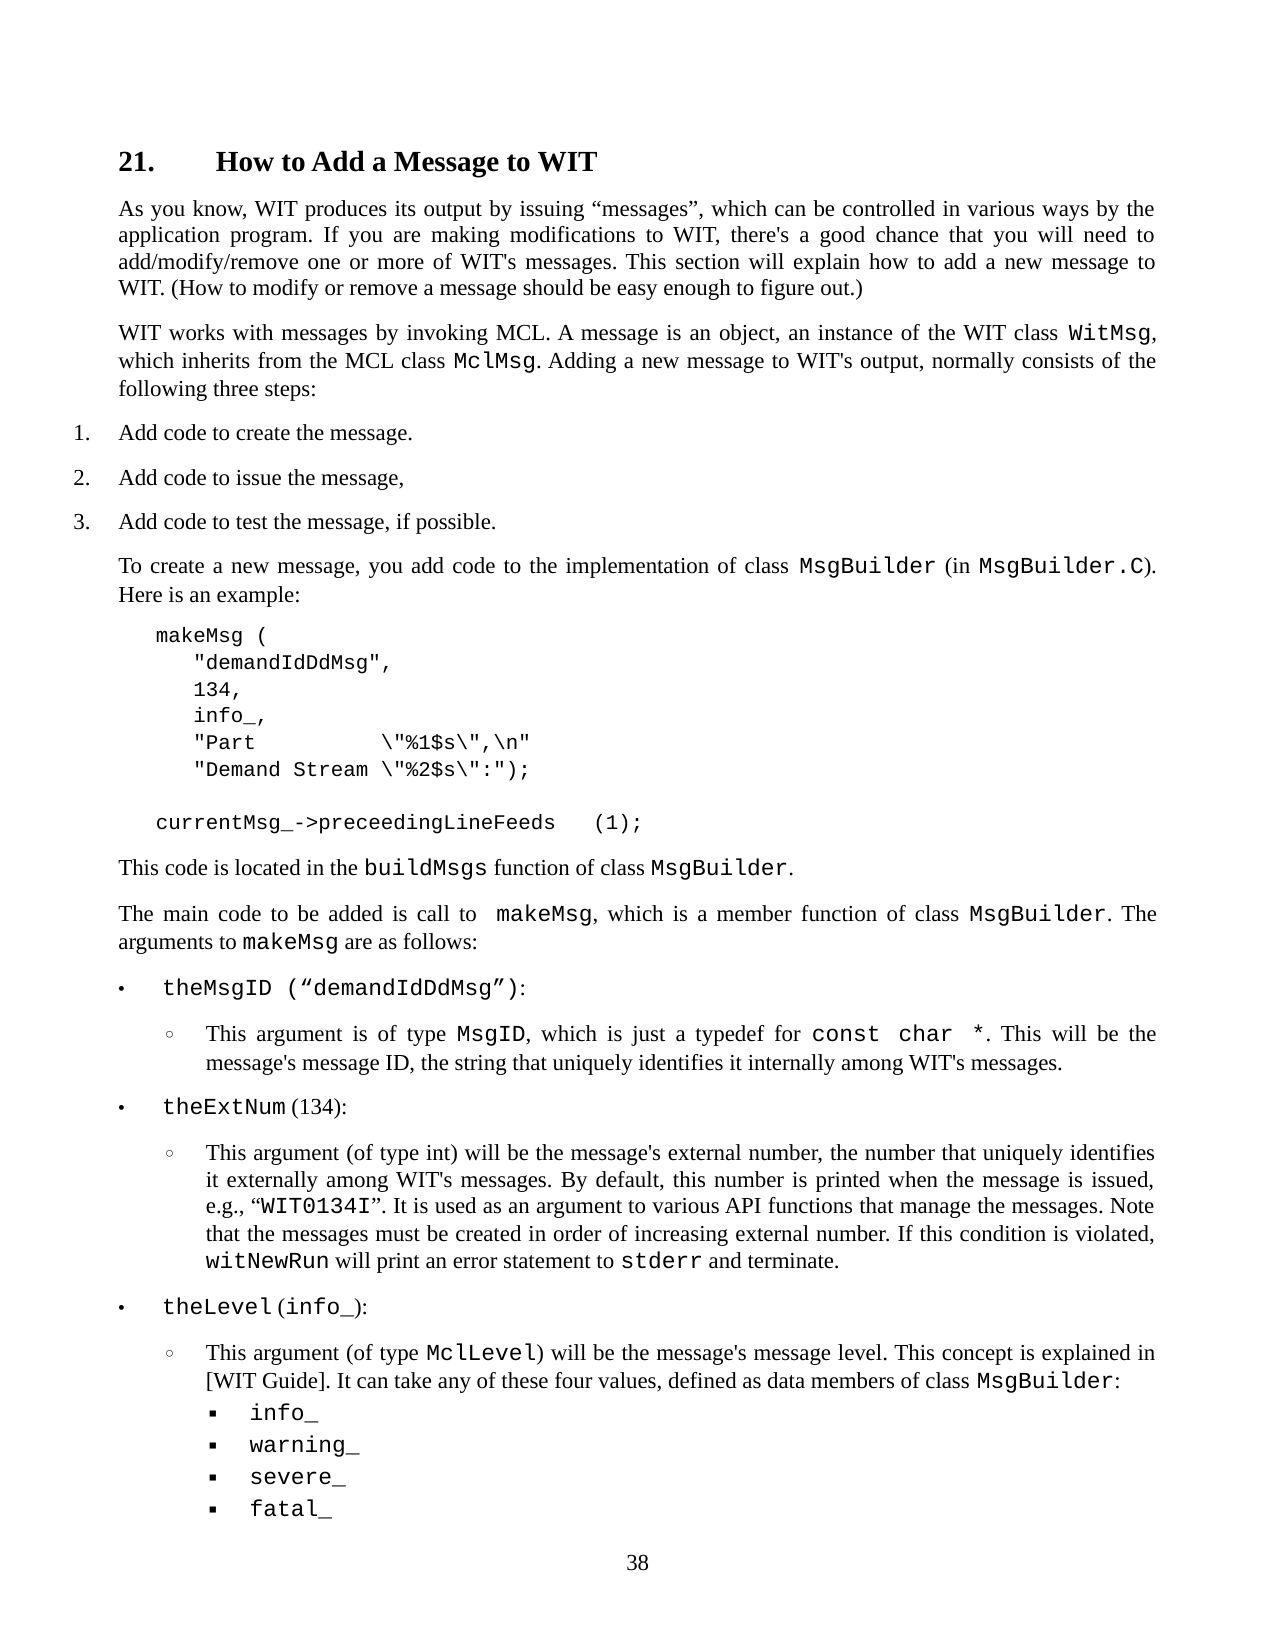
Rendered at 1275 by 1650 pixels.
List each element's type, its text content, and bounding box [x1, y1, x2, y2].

text To create a new message, you add code to the implementation of class MsgBuilder (in MsgBuilder.C). Here is an example: [118, 553, 1157, 607]
text 134, [118, 678, 1157, 702]
list Add code to create the message. [73, 419, 1157, 446]
list theMsgID (“demandIdDdMsg”): [118, 974, 1157, 1002]
list theExtNum (134): [118, 1093, 1157, 1121]
text The main code to be added is call to makeMsg, which is a member function of class MsgBuilder. The arguments to makeMsg are as follows: [118, 900, 1157, 956]
text "Demand Stream \"%2$s\":"); [118, 758, 1157, 782]
list This argument is of type MsgID, which is just a typedef for const char *. This will be the message's message ID, the string that uniquely identifies it internally among WIT's messages. [162, 1021, 1157, 1075]
text WIT works with messages by invoking MCL. A message is an object, an instance of the WIT class WitMsg, which inherits from the MCL class MclMsg. Adding a new message to WIT's output, normally consists of the following three steps: [118, 319, 1157, 401]
text currentMsg_->preceedingLineFeeds (1); [118, 812, 1157, 836]
subtitle How to Add a Message to WIT [118, 144, 1157, 177]
text "Part \"%1$s\",\n" [118, 732, 1157, 756]
list fatal_ [206, 1498, 1157, 1523]
text "demandIdDdMsg", [118, 652, 1157, 676]
text As you know, WIT produces its output by issuing “messages”, which can be controlled in various ways by the application program. If you are making modifications to WIT, there's a good chance that you will need to add/modify/remove one or more of WIT's messages. This section will explain how to add a new message to WIT. (How to modify or remove a message should be easy enough to figure out.) [118, 195, 1157, 301]
list This argument (of type MclLevel) will be the message's message level. This concept is explained in [WIT Guide]. It can take any of these four values, defined as data members of class MsgBuilder: [162, 1339, 1157, 1396]
list Add code to test the message, if possible. [73, 508, 1157, 534]
list severe_ [206, 1466, 1157, 1492]
list info_ [206, 1402, 1157, 1428]
list warning_ [206, 1434, 1157, 1459]
list This argument (of type int) will be the message's external number, the number that uniquely identifies it externally among WIT's messages. By default, this number is printed when the message is issued, e.g., “WIT0134I”. It is used as an argument to various API functions that manage the messages. Note that the messages must be created in order of increasing external number. If this condition is violated, witNewRun will print an error statement to stderr and terminate. [162, 1139, 1157, 1275]
text makeMsg ( [118, 625, 1157, 649]
list theLevel (info_): [118, 1293, 1157, 1321]
list Add code to issue the message, [73, 464, 1157, 490]
text This code is located in the buildMsgs function of class MsgBuilder. [118, 853, 1157, 882]
text info_, [118, 705, 1157, 729]
